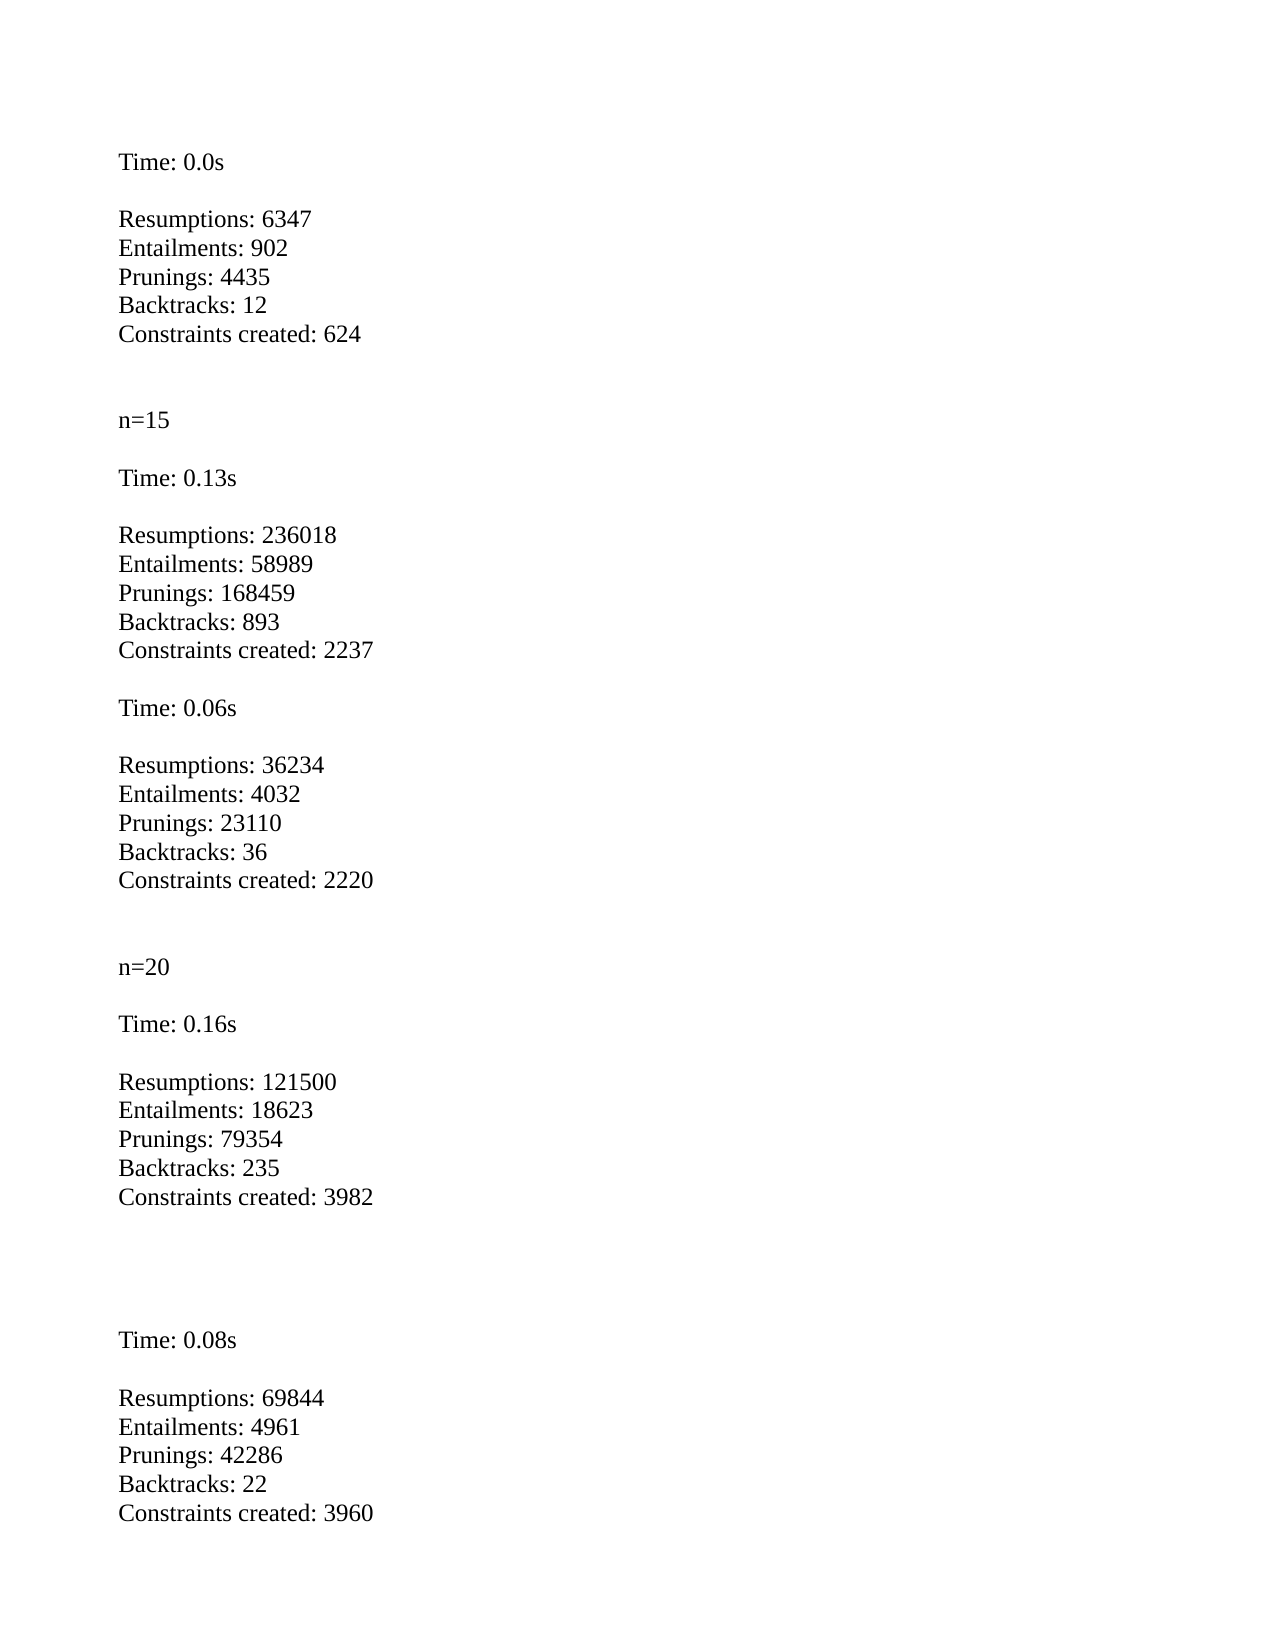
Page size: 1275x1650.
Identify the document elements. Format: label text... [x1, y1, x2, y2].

text Time: 0.16s [118, 1009, 1157, 1038]
text Prunings: 168459 [118, 578, 1157, 607]
text Prunings: 79354 [118, 1124, 1157, 1153]
text Constraints created: 624 [118, 319, 1157, 348]
text Entailments: 902 [118, 233, 1157, 262]
text Constraints created: 3960 [118, 1498, 1157, 1527]
text Resumptions: 69844 [118, 1383, 1157, 1412]
text Backtracks: 22 [118, 1469, 1157, 1498]
text Prunings: 23110 [118, 808, 1157, 837]
text Constraints created: 3982 [118, 1182, 1157, 1211]
text Constraints created: 2237 [118, 636, 1157, 664]
text Entailments: 4961 [118, 1412, 1157, 1441]
text n=20 [118, 952, 1157, 981]
text Time: 0.0s [118, 147, 1157, 176]
text Backtracks: 36 [118, 837, 1157, 866]
text Backtracks: 893 [118, 607, 1157, 636]
text Time: 0.06s [118, 693, 1157, 722]
text Resumptions: 236018 [118, 521, 1157, 549]
text Time: 0.08s [118, 1326, 1157, 1354]
text Resumptions: 6347 [118, 204, 1157, 233]
text n=15 [118, 406, 1157, 434]
text Backtracks: 235 [118, 1153, 1157, 1182]
text Entailments: 58989 [118, 549, 1157, 578]
text Backtracks: 12 [118, 291, 1157, 319]
text Entailments: 18623 [118, 1096, 1157, 1124]
text Resumptions: 121500 [118, 1067, 1157, 1096]
text Prunings: 42286 [118, 1441, 1157, 1469]
text Resumptions: 36234 [118, 751, 1157, 779]
text Entailments: 4032 [118, 779, 1157, 808]
text Constraints created: 2220 [118, 866, 1157, 894]
text Time: 0.13s [118, 463, 1157, 492]
text Prunings: 4435 [118, 262, 1157, 291]
